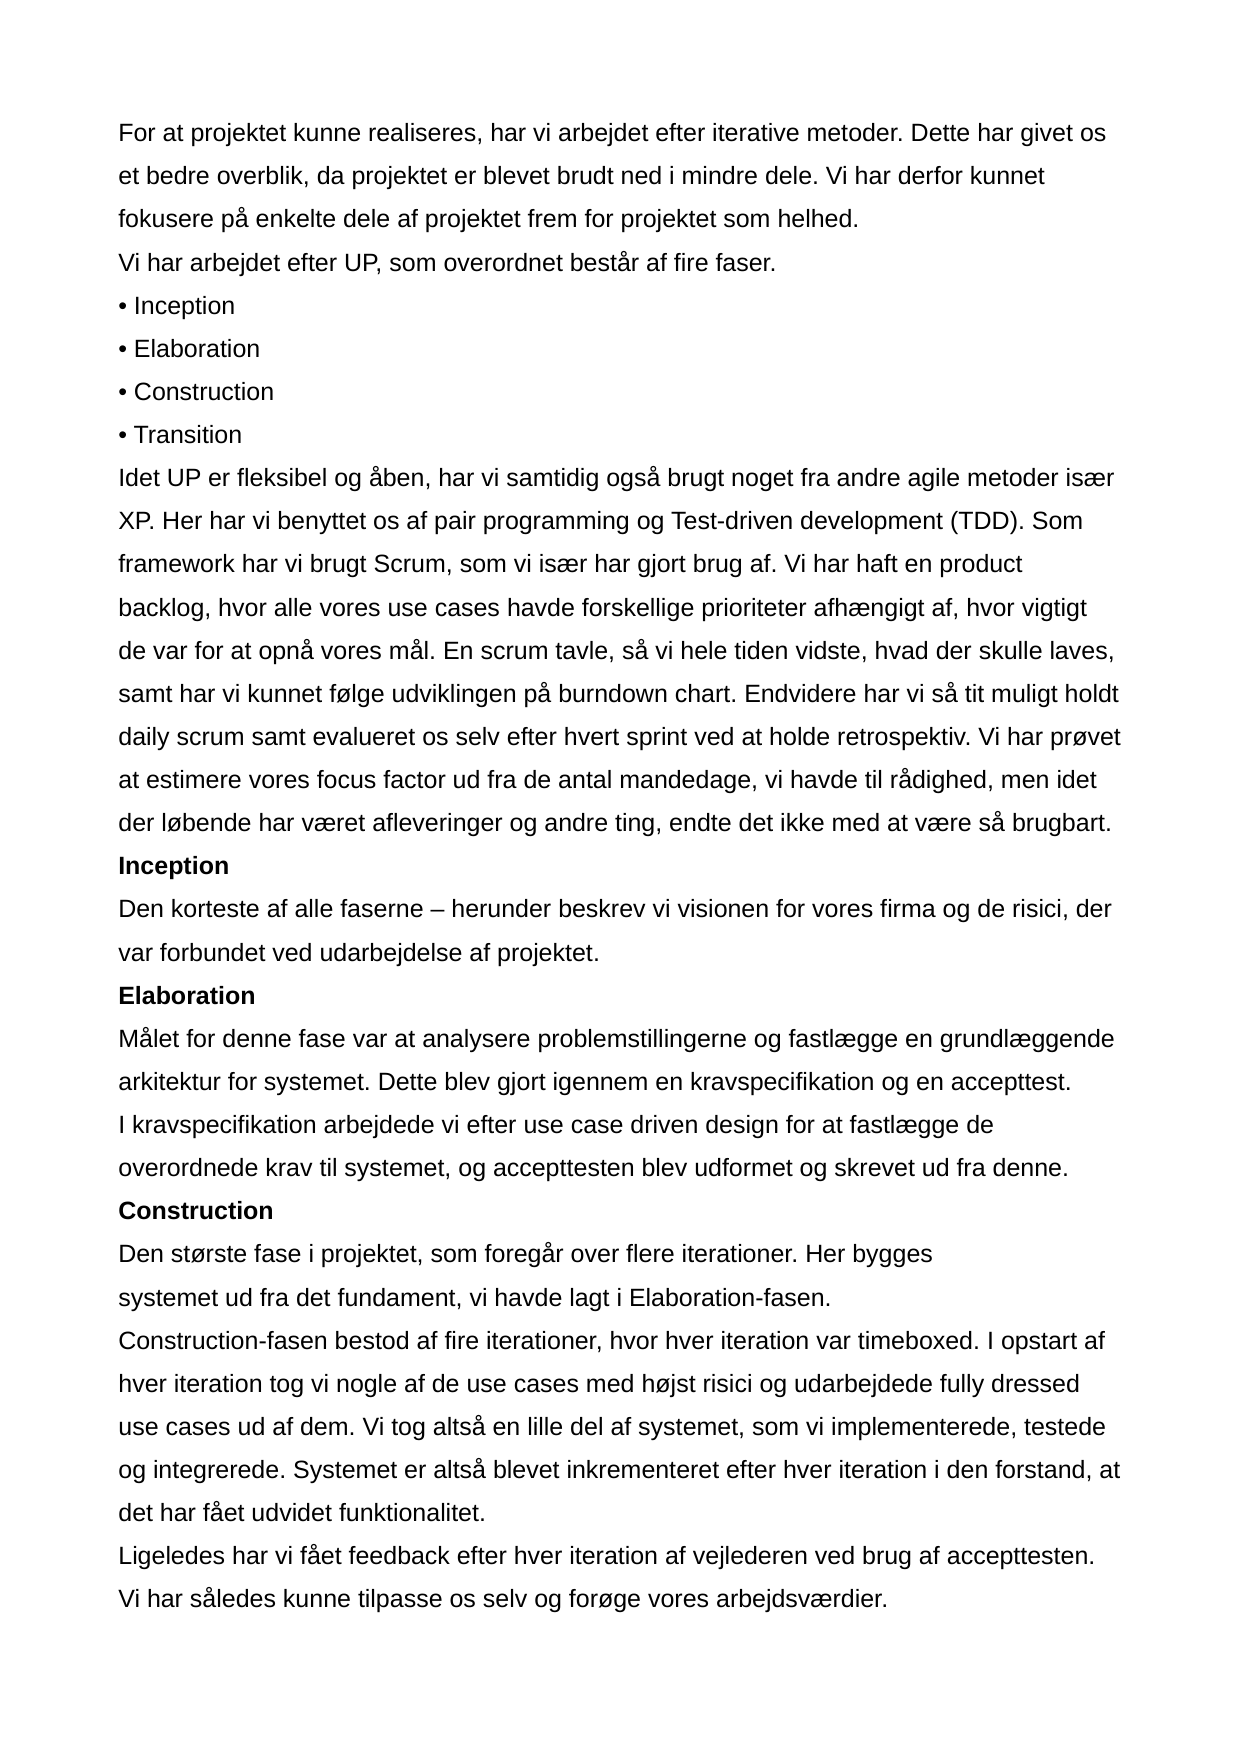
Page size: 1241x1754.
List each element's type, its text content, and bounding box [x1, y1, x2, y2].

text I kravspecifikation arbejdede vi efter use case driven design for at fastlægge de [118, 1110, 1122, 1139]
text var forbundet ved udarbejdelse af projektet. [118, 937, 1122, 966]
text Ligeledes har vi fået feedback efter hver iteration af vejlederen ved brug af accepttesten. [118, 1541, 1122, 1570]
text Elaboration [118, 981, 1122, 1009]
text systemet ud fra det fundament, vi havde lagt i Elaboration-fasen. [118, 1282, 1122, 1311]
text det har fået udvidet funktionalitet. [118, 1498, 1122, 1527]
text Den største fase i projektet, som foregår over flere iterationer. Her bygges [118, 1239, 1122, 1268]
text Vi har arbejdet efter UP, som overordnet består af fire faser. [118, 247, 1122, 276]
text et bedre overblik, da projektet er blevet brudt ned i mindre dele. Vi har derfor kunnet [118, 161, 1122, 190]
text Idet UP er fleksibel og åben, har vi samtidig også brugt noget fra andre agile metoder især XP. Her har vi benyttet os af pair programming og Test-driven development (TDD). Som framework har vi brugt Scrum, som vi især har gjort brug af. Vi har haft en product backlog, hvor alle vores use cases havde forskellige prioriteter afhængigt af, hvor vigtigt de var for at opnå vores mål. En scrum tavle, så vi hele tiden vidste, hvad der skulle laves, samt har vi kunnet følge udviklingen på burndown chart. Endvidere har vi så tit muligt holdt daily scrum samt evalueret os selv efter hvert sprint ved at holde retrospektiv. Vi har prøvet at estimere vores focus factor ud fra de antal mandedage, vi havde til rådighed, men idet der løbende har været afleveringer og andre ting, endte det ikke med at være så brugbart. [118, 463, 1122, 837]
text use cases ud af dem. Vi tog altså en lille del af systemet, som vi implementerede, testede [118, 1412, 1122, 1441]
text • Elaboration [118, 334, 1122, 362]
text Construction [118, 1196, 1122, 1225]
text fokusere på enkelte dele af projektet frem for projektet som helhed. [118, 204, 1122, 233]
text Inception [118, 851, 1122, 880]
text arkitektur for systemet. Dette blev gjort igennem en kravspecifikation og en accepttest. [118, 1067, 1122, 1096]
text • Construction [118, 377, 1122, 406]
text For at projektet kunne realiseres, har vi arbejdet efter iterative metoder. Dette har givet os [118, 118, 1122, 147]
text Vi har således kunne tilpasse os selv og forøge vores arbejdsværdier. [118, 1584, 1122, 1613]
text • Transition [118, 420, 1122, 449]
text Den korteste af alle faserne – herunder beskrev vi visionen for vores firma og de risici, der [118, 894, 1122, 923]
text Målet for denne fase var at analysere problemstillingerne og fastlægge en grundlæggende [118, 1024, 1122, 1052]
text overordnede krav til systemet, og accepttesten blev udformet og skrevet ud fra denne. [118, 1153, 1122, 1182]
text Construction-fasen bestod af fire iterationer, hvor hver iteration var timeboxed. I opstart af [118, 1326, 1122, 1354]
text hver iteration tog vi nogle af de use cases med højst risici og udarbejdede fully dressed [118, 1369, 1122, 1397]
text • Inception [118, 291, 1122, 319]
text og integrerede. Systemet er altså blevet inkrementeret efter hver iteration i den forstand, at [118, 1455, 1122, 1484]
